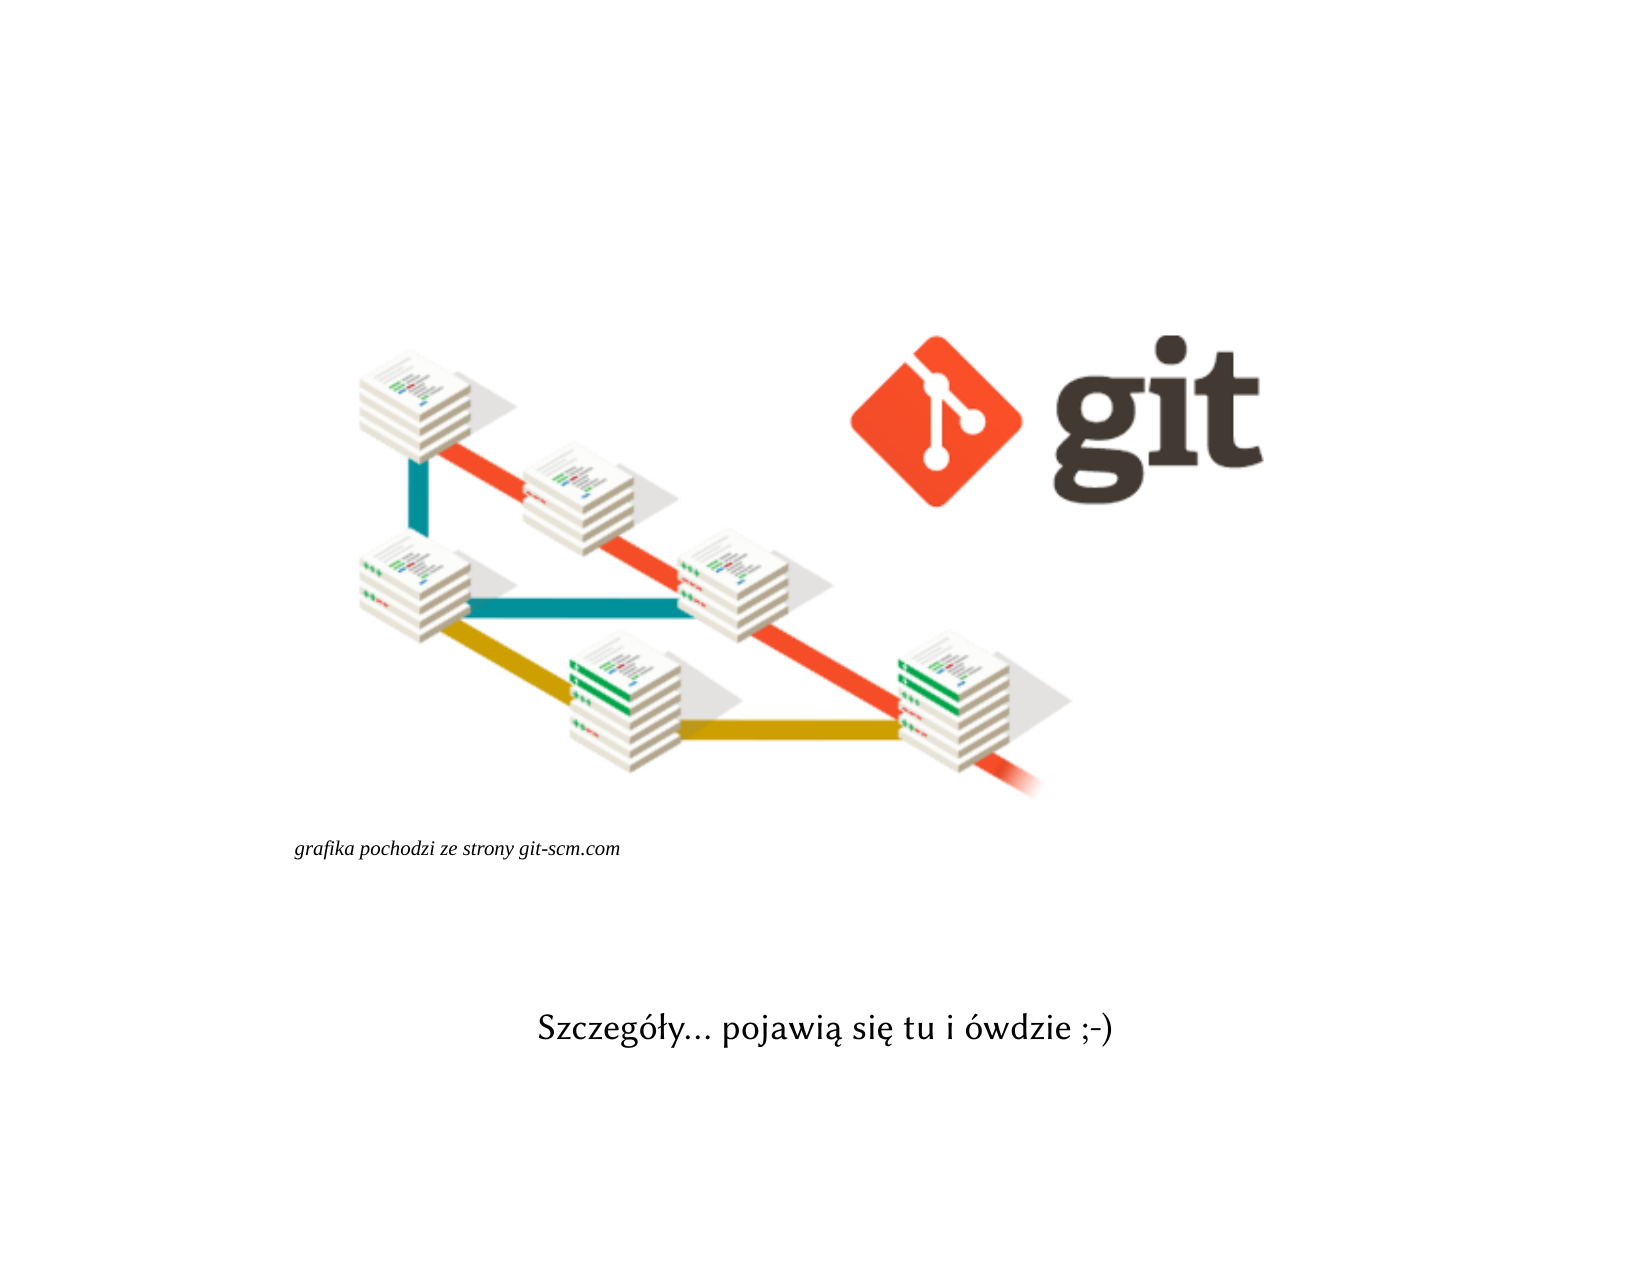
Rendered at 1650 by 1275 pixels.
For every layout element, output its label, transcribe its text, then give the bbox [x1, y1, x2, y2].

picture [294, 272, 1356, 836]
text grafika pochodzi ze strony git-scm.com [294, 836, 1356, 859]
text Szczegóły... pojawią się tu i ówdzie ;-) [118, 1006, 1532, 1048]
